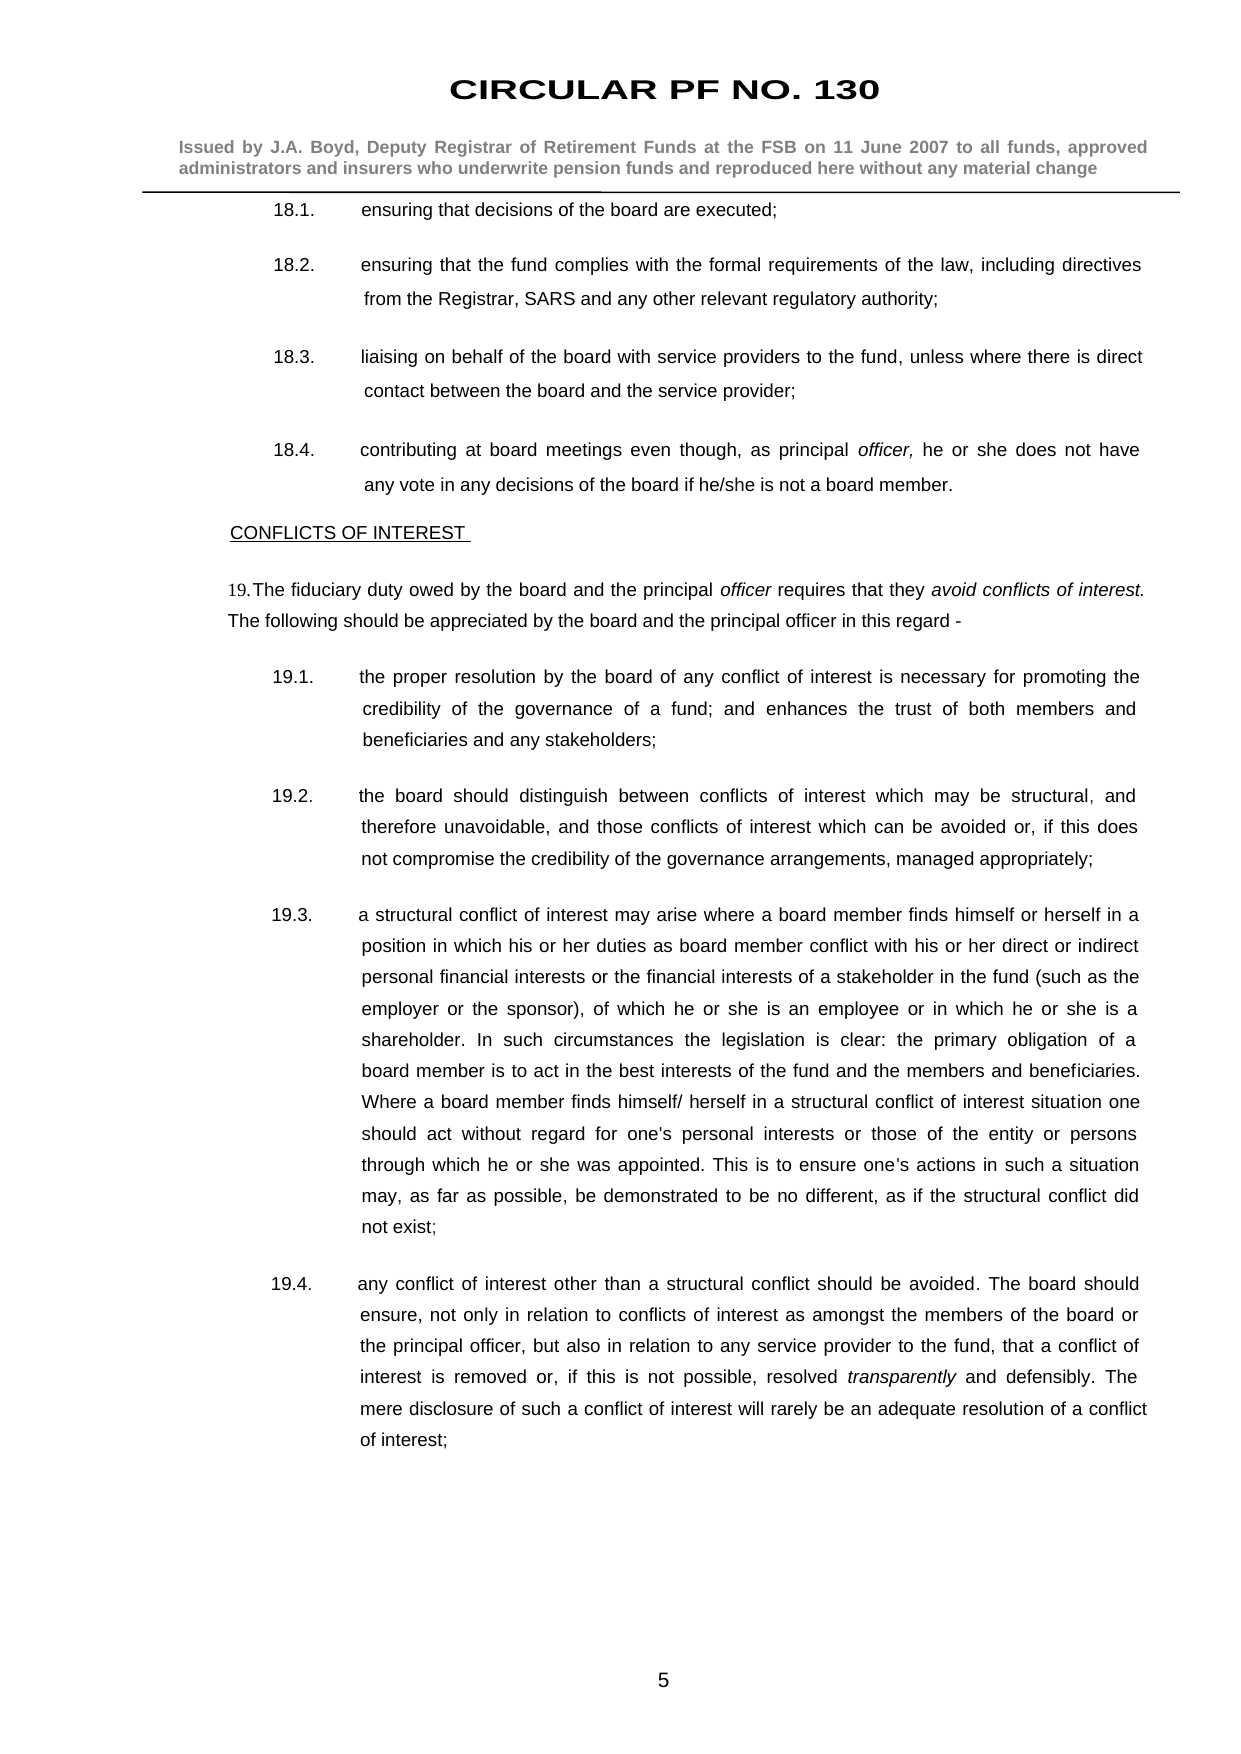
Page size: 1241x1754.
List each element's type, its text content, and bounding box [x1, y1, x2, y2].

text 19.1. the proper resolution by the board of any conflict of interest is necessary for promoting the credibility of the governance of a fund; and enhances the trust of both members and beneficiaries and any stakeholders; [177, 656, 1148, 750]
list The fiduciary duty owed by the board and the principal officer requires that they avoid conflicts of interest. The following should be appreciated by the board and the principal officer in this regard - [227, 569, 1147, 631]
text 18.4. contributing at board meetings even though, as principal officer, he or she does not have any vote in any decisions of the board if he/she is not a board member. [177, 429, 1149, 499]
text 18.2. ensuring that the fund complies with the formal requirements of the law, including directives from the Registrar, SARS and any other relevant regulatory authority; [177, 245, 1149, 312]
text 18.3. liaising on behalf of the board with service providers to the fund, unless where there is direct contact between the board and the service provider; [177, 337, 1149, 404]
text 18.1. ensuring that decisions of the board are executed; [177, 200, 1147, 220]
text 19.3. a structural conflict of interest may arise where a board member finds himself or herself in a position in which his or her duties as board member conflict with his or her direct or indirect personal financial interests or the financial interests of a stakeholder in the fund (such as the employer or the sponsor), of which he or she is an employee or in which he or she is a shareholder. In such circumstances the legislation is clear: the primary obligation of a board member is to act in the best interests of the fund and the members and beneficiaries. Where a board member finds himself/ herself in a structural conflict of interest situation one should act without regard for one's personal interests or those of the entity or persons through which he or she was appointed. This is to ensure one's actions in such a situation may, as far as possible, be demonstrated to be no different, as if the structural conflict did not exist; [177, 894, 1147, 1238]
text 19.2. the board should distinguish between conflicts of interest which may be structural, and therefore unavoidable, and those conflicts of interest which can be avoided or, if this does not compromise the credibility of the governance arrangements, managed appropriately; [177, 775, 1146, 869]
text 19.4. any conflict of interest other than a structural conflict should be avoided. The board should ensure, not only in relation to conflicts of interest as amongst the members of the board or the principal officer, but also in relation to any service provider to the fund, that a conflict of interest is removed or, if this is not possible, resolved transparently and defensibly. The mere disclosure of such a conflict of interest will rarely be an adequate resolution of a conflict of interest; [177, 1263, 1147, 1450]
text CONFLICTS OF INTEREST [230, 524, 1147, 544]
